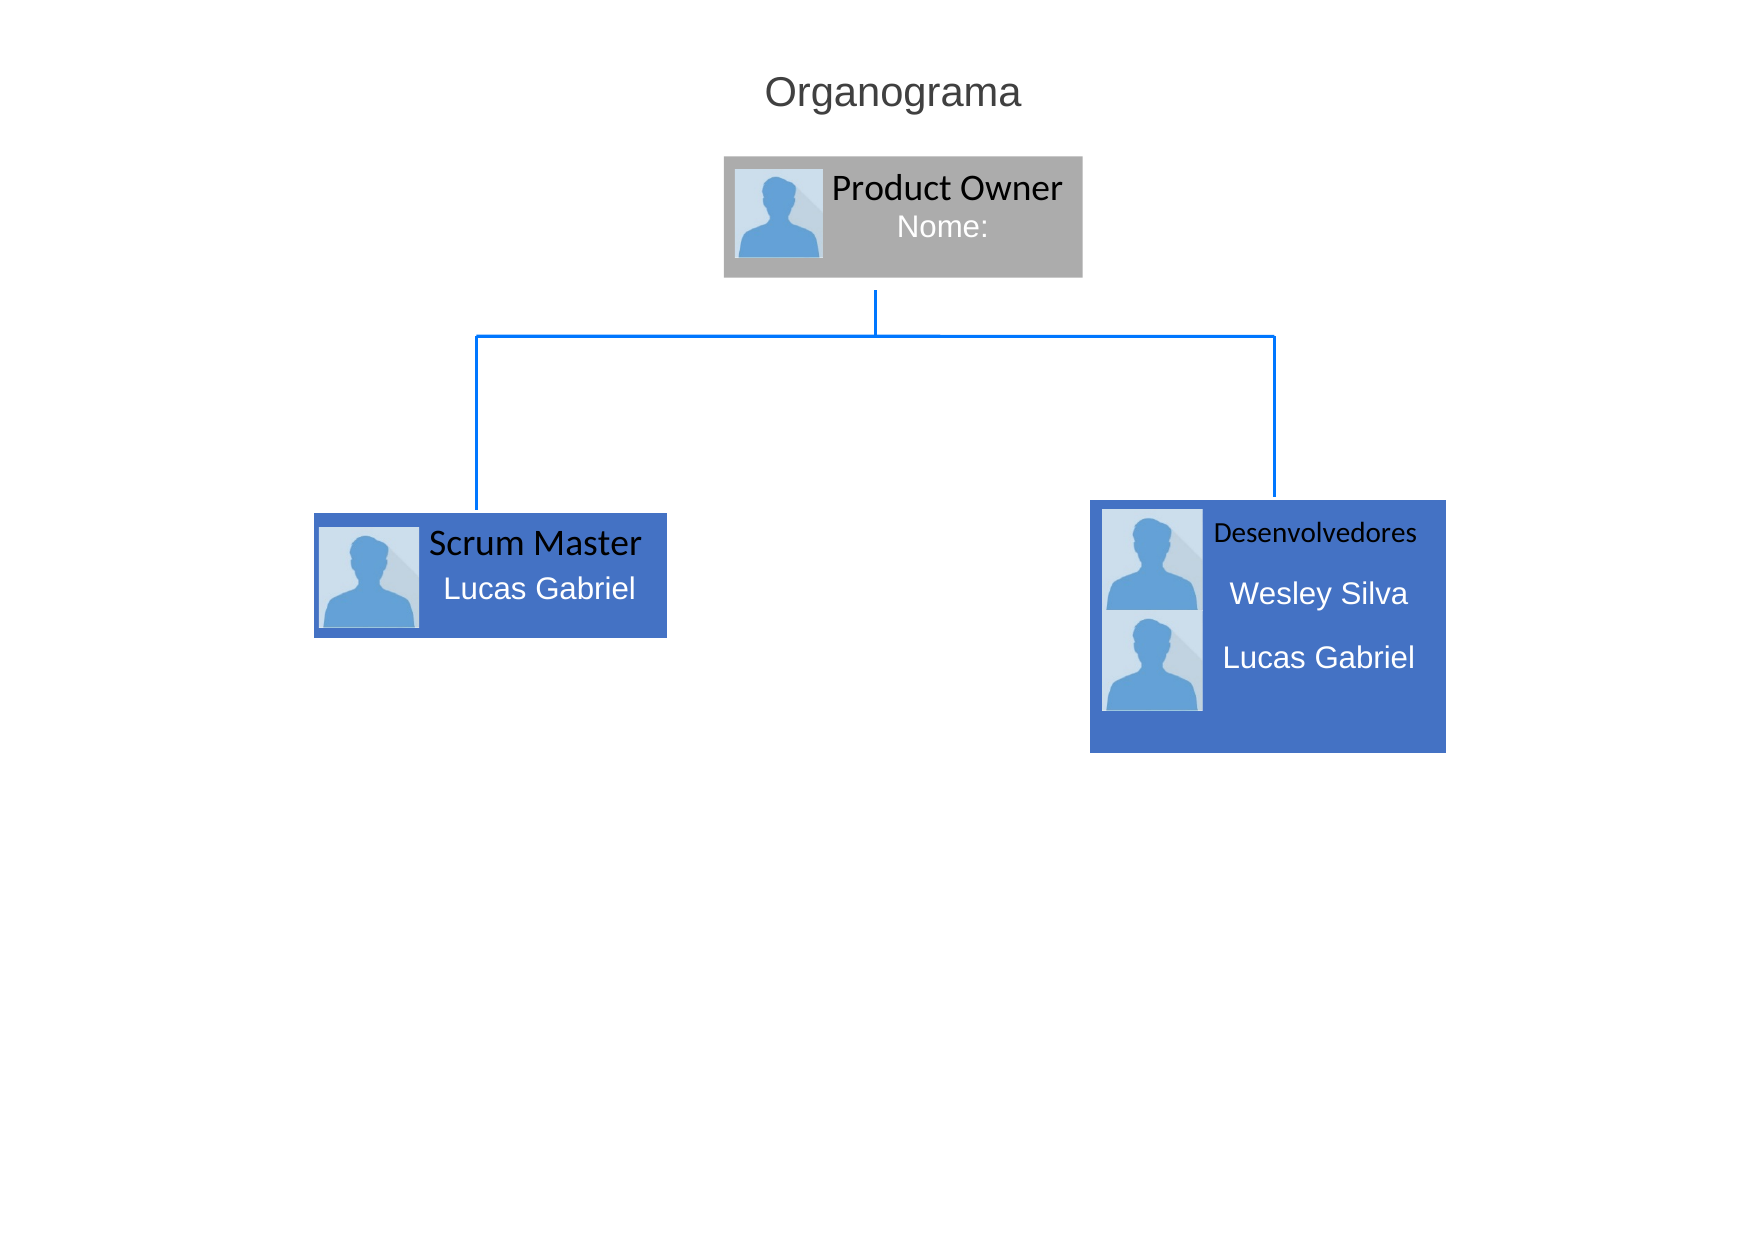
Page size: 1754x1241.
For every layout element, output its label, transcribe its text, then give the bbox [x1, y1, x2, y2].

text Nome: [827, 208, 1058, 244]
text Lucas Gabriel [436, 570, 643, 606]
text Organograma [675, 67, 1111, 115]
text Wesley Silva [1217, 575, 1420, 611]
text Lucas Gabriel [1217, 639, 1420, 674]
picture [1102, 509, 1203, 711]
picture [318, 527, 420, 628]
picture [734, 169, 823, 258]
